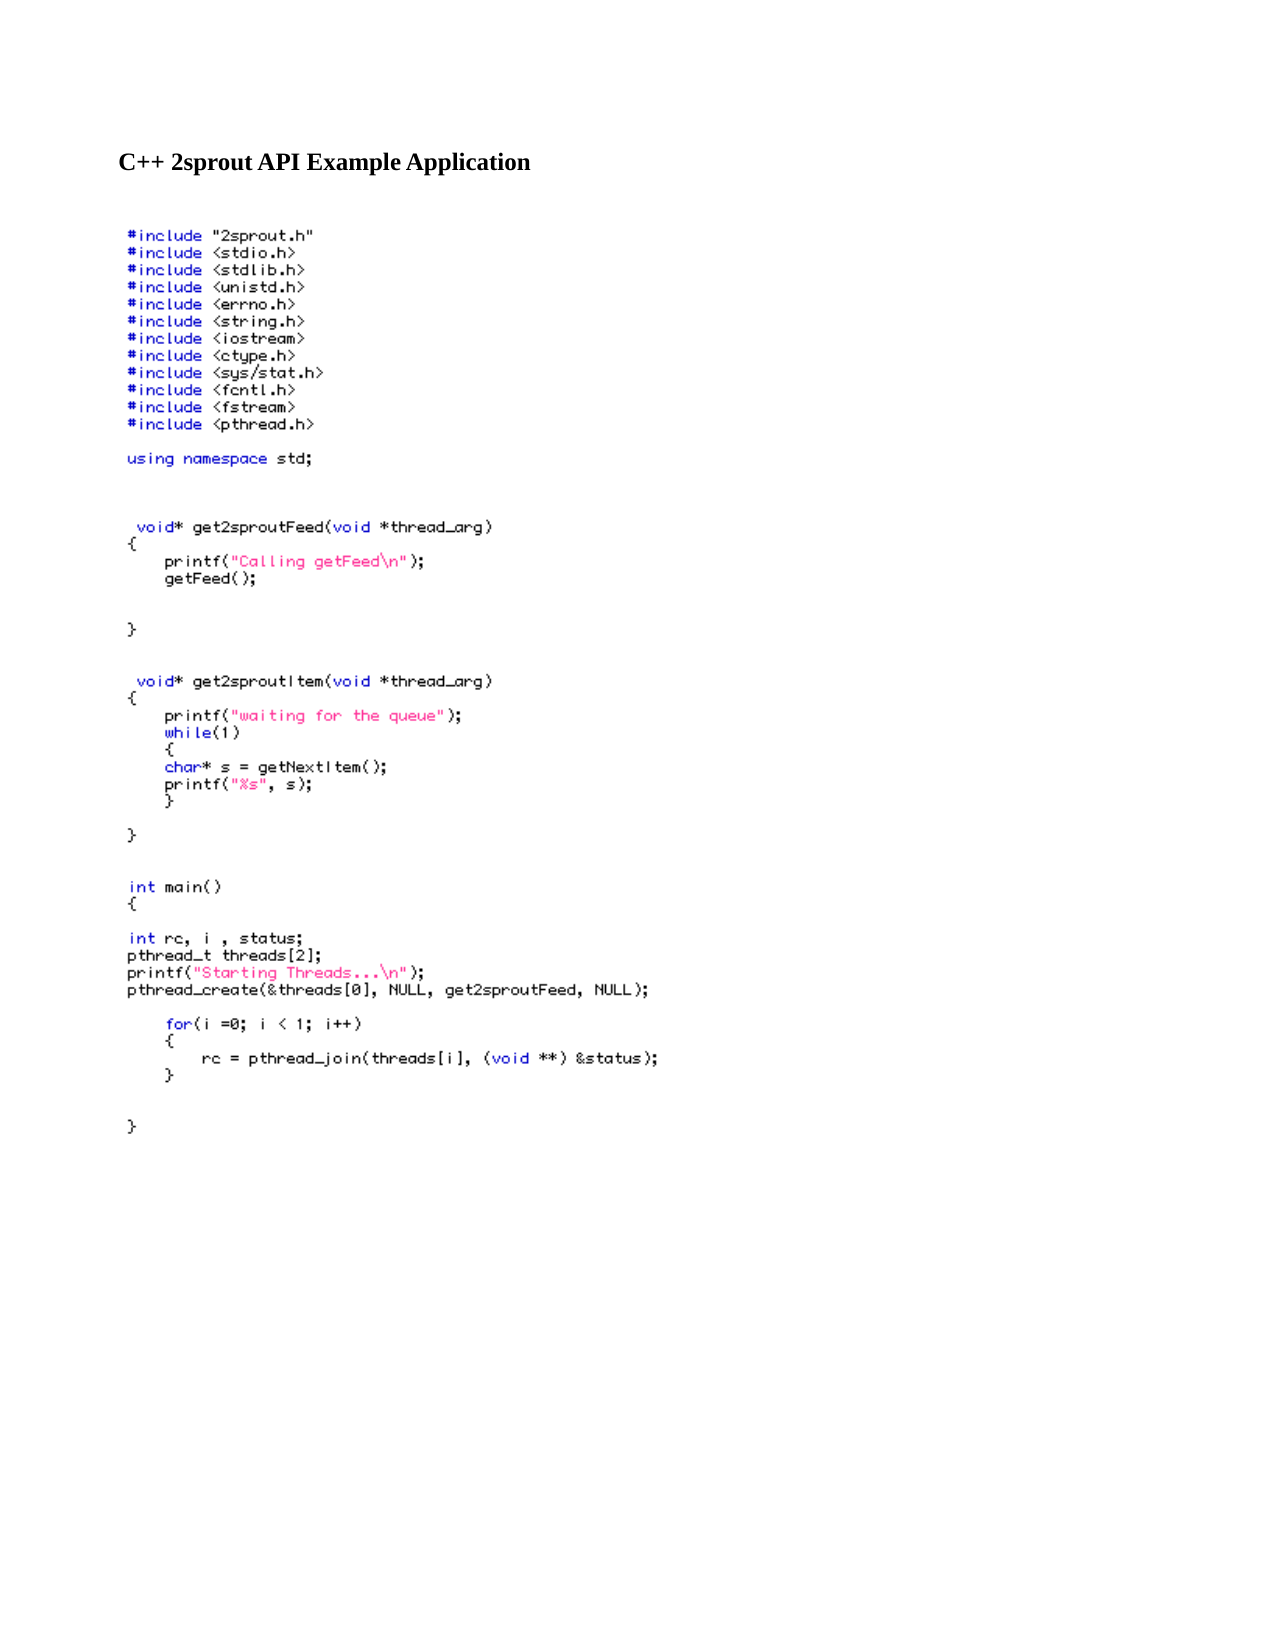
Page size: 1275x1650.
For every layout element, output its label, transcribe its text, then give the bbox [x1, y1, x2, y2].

text C++ 2sprout API Example Application [118, 147, 1157, 176]
picture [119, 225, 1010, 1176]
